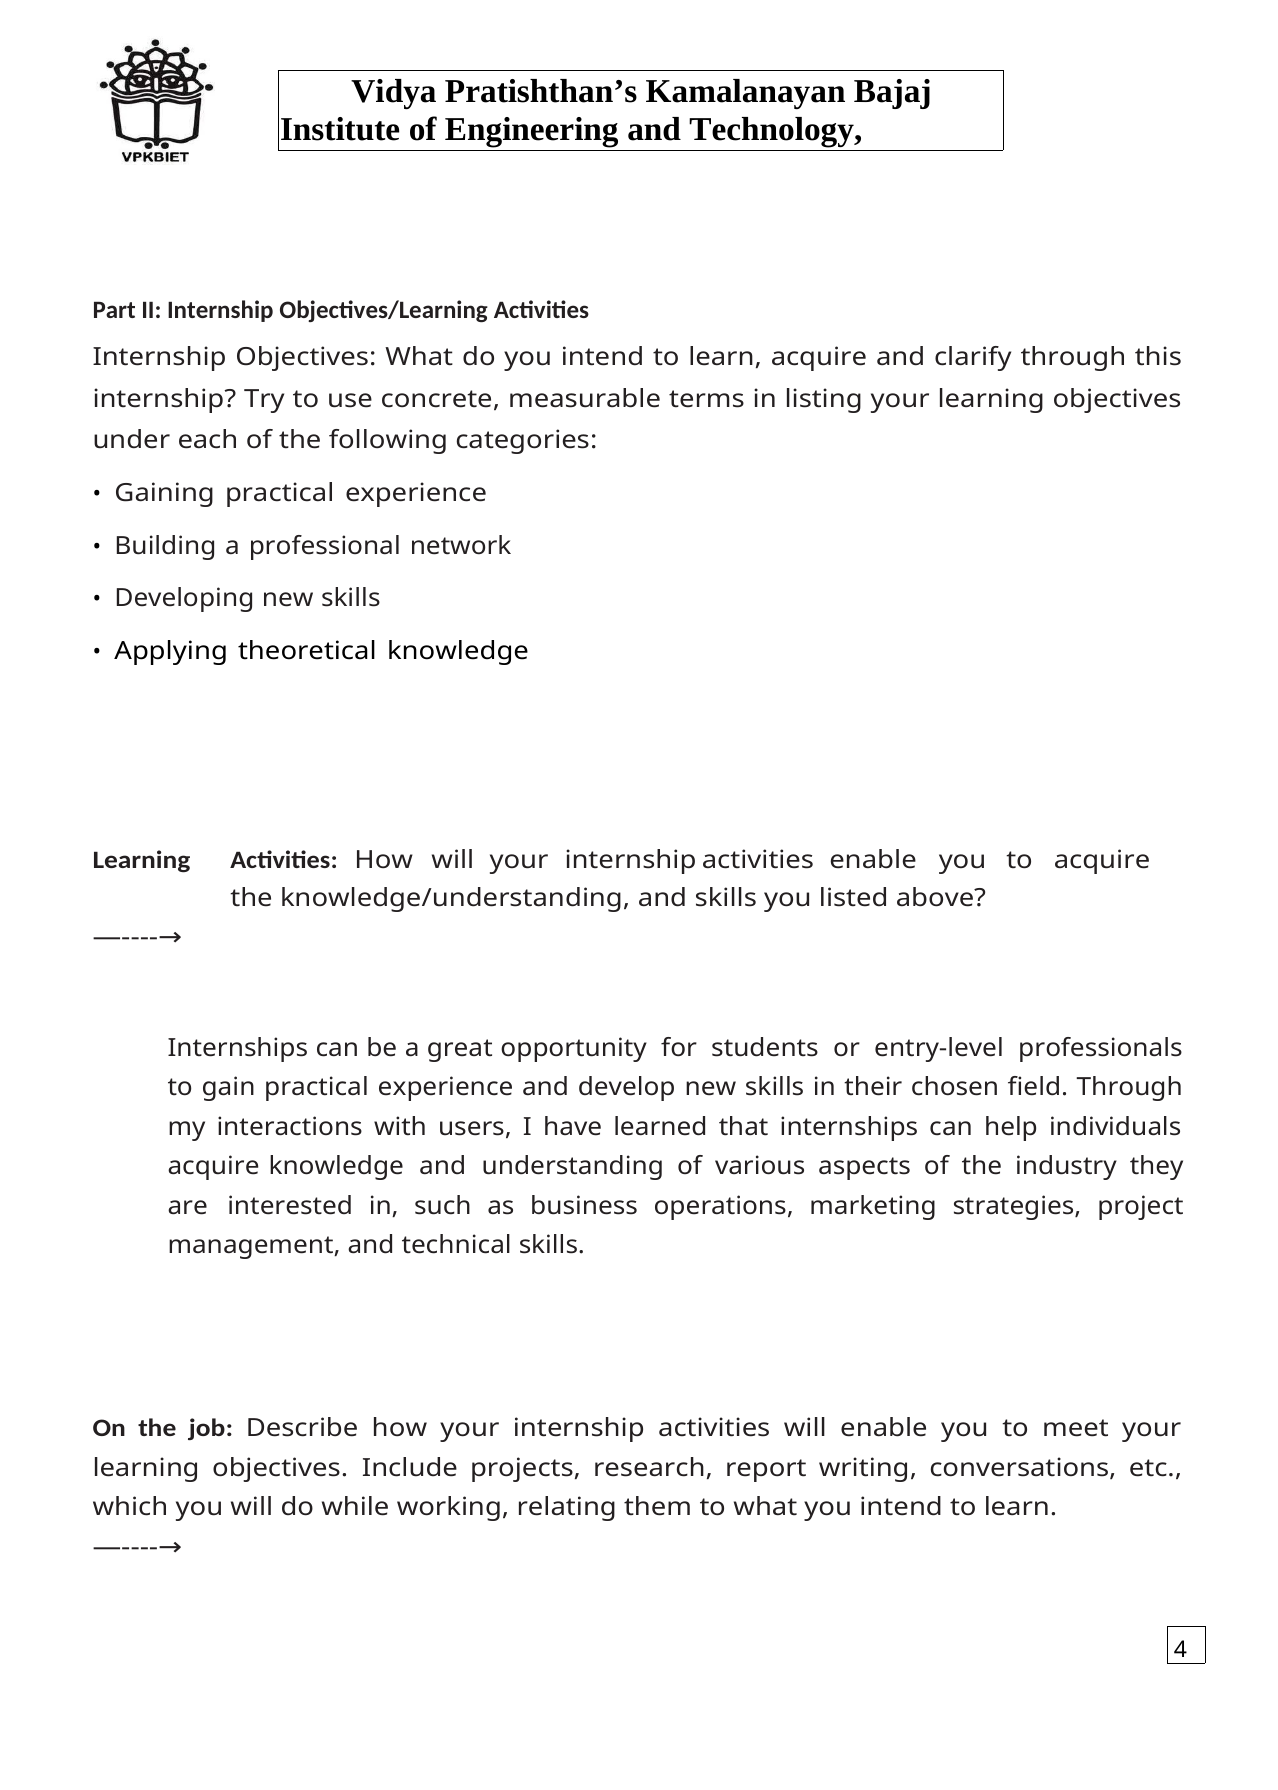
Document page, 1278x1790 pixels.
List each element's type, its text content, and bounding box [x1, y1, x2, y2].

text —----→ [92, 918, 1212, 952]
text Internship Objectives: What do you intend to learn, acquire and clarify through this internship? Try to use concrete, measurable terms in listing your learning objectives under each of the following categories: [92, 339, 1182, 456]
list Gaining practical experience [92, 474, 1212, 509]
text Internships can be a great opportunity for students or entry-level professionals to gain practical experience and develop new skills in their chosen field. Through my interactions with users, I have learned that internships can help individuals acquire knowledge and understanding of various aspects of the industry they are interested in, such as business operations, marketing strategies, project management, and technical skills. [167, 1029, 1183, 1261]
text On the job: Describe how your internship activities will enable you to meet your learning objectives. Include projects, research, report writing, conversations, etc., which you will do while working, relating them to what you intend to learn. [92, 1410, 1182, 1523]
list Developing new skills [92, 580, 1212, 614]
list Building a professional network [92, 527, 1212, 561]
subtitle Part II: Internship Objectives/Learning Activities [92, 294, 1212, 324]
text —----→ [92, 1528, 1212, 1562]
text Learning Activities: How will your internship activities enable you to acquire the knowledge/understanding, and skills you listed above? [92, 842, 1183, 913]
list Applying theoretical knowledge [92, 633, 1212, 667]
